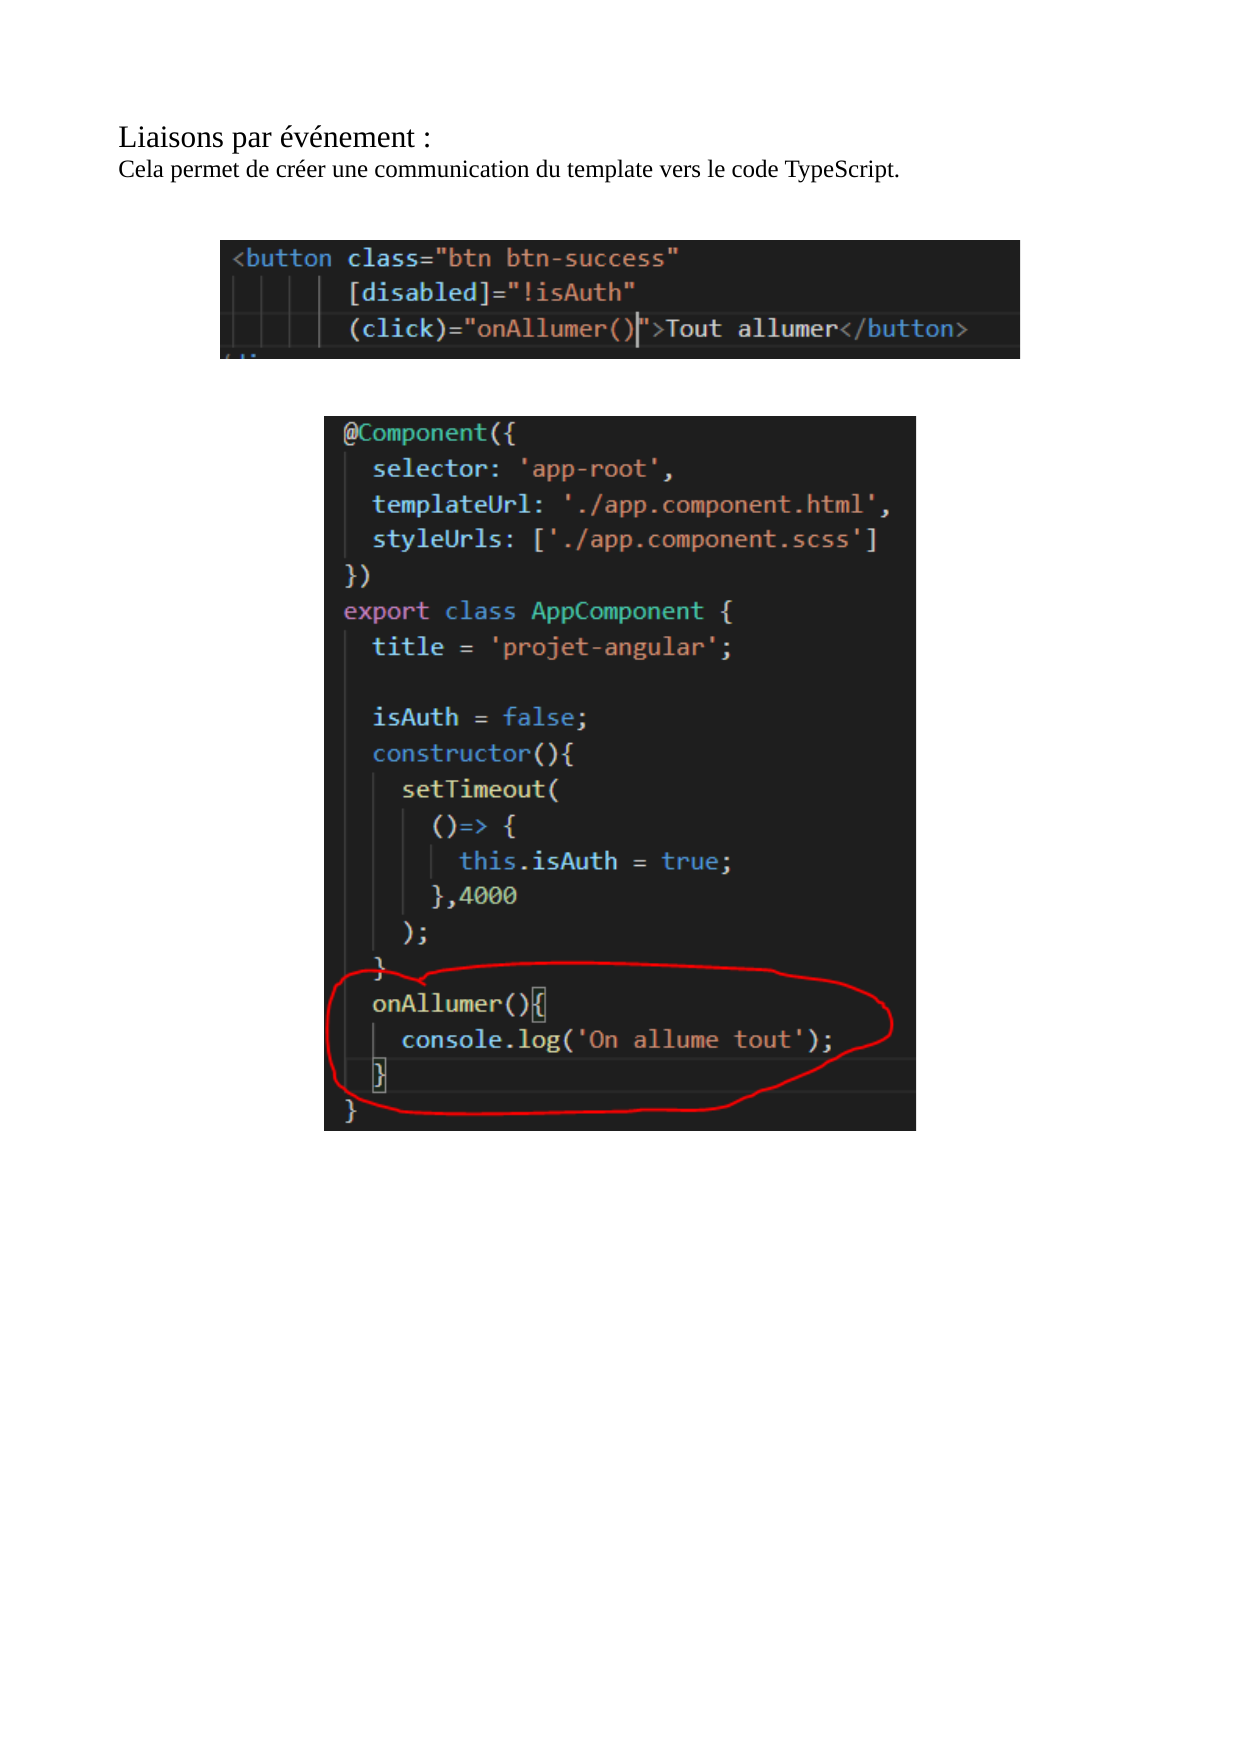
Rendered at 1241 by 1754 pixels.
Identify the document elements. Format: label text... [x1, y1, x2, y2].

text Liaisons par événement : [118, 118, 1122, 154]
picture [324, 416, 917, 1131]
picture [220, 240, 1020, 359]
text Cela permet de créer une communication du template vers le code TypeScript. [118, 154, 1122, 183]
